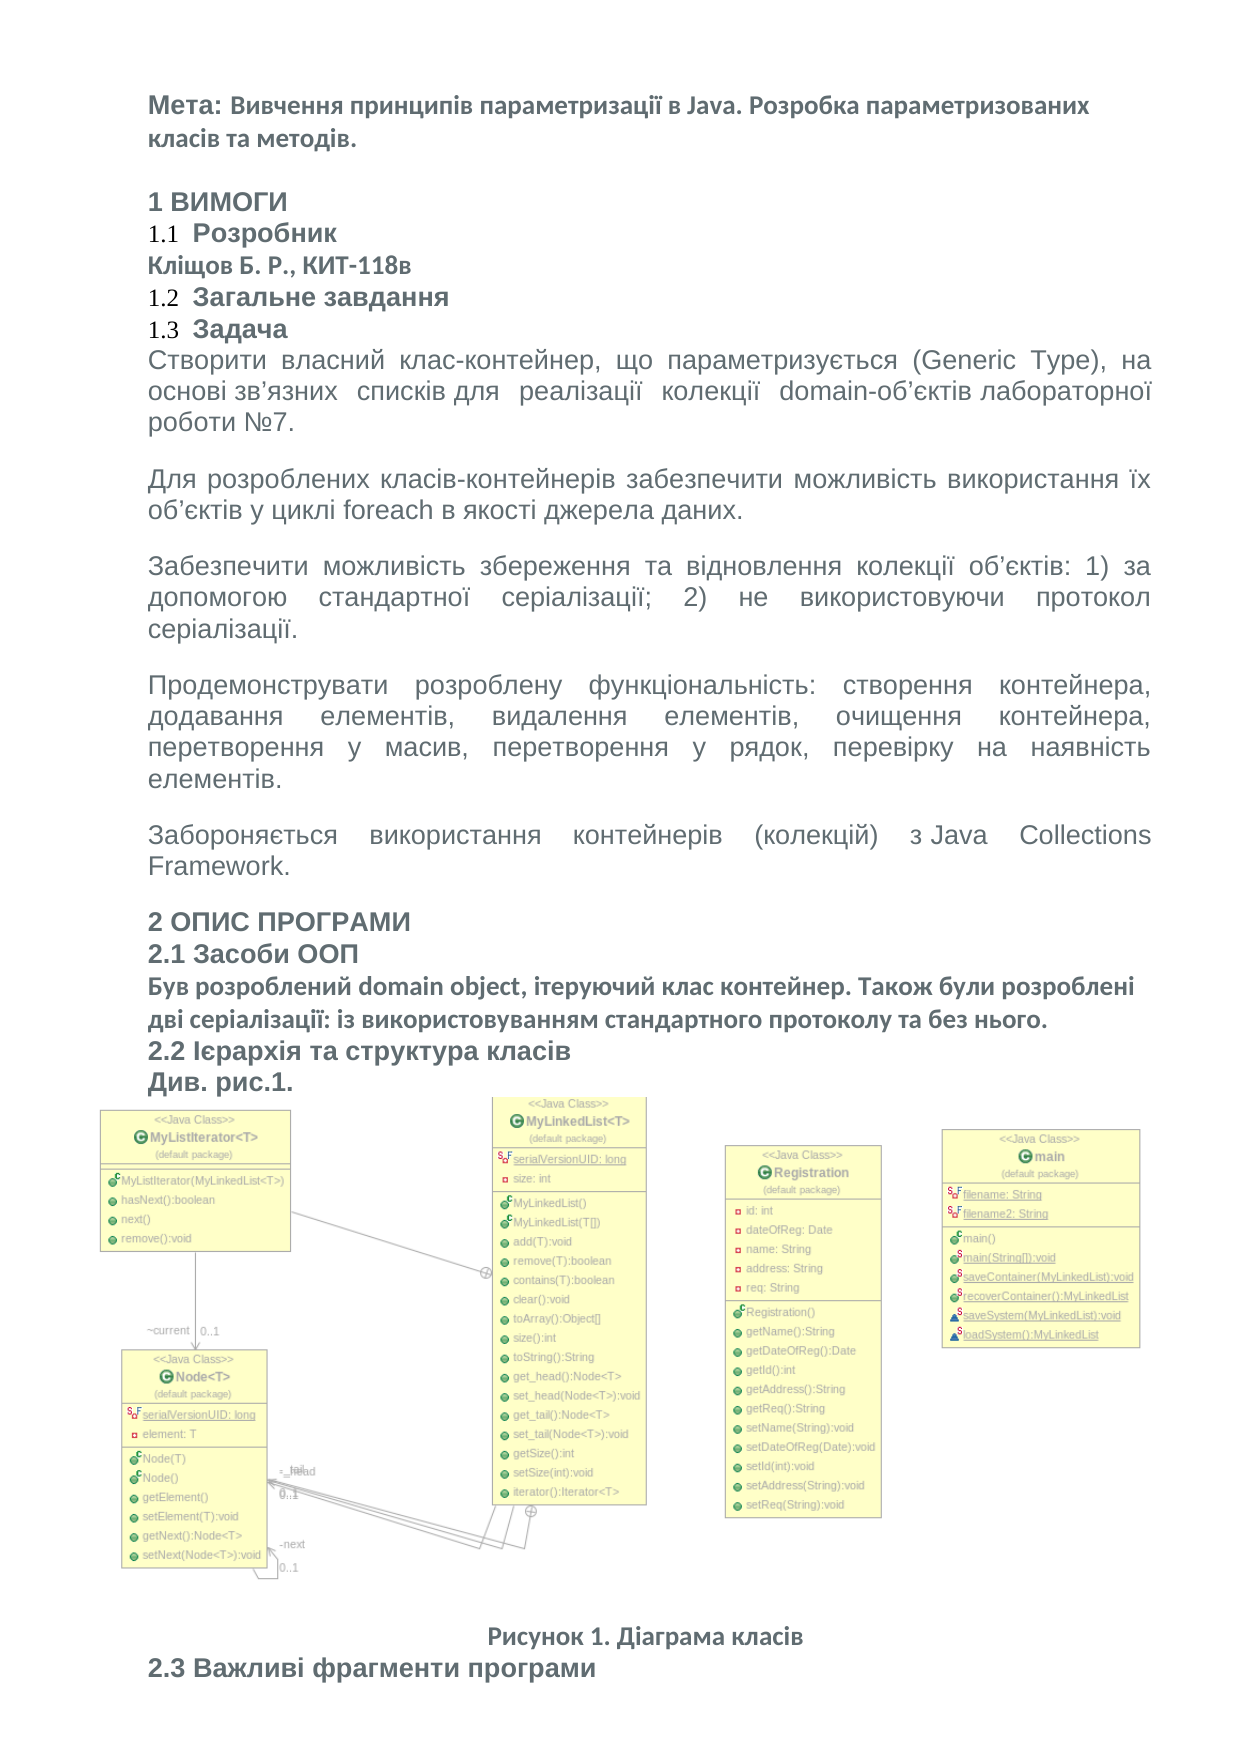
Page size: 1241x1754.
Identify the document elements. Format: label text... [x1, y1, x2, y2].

picture [86, 1097, 1181, 1591]
text 2.3 Важливі фрагменти програми [148, 1652, 1152, 1683]
text 2.1 Засоби ООП [148, 938, 1152, 969]
text 2.2 Ієрархія та структура класів [148, 1035, 1152, 1066]
list Задача [148, 313, 1152, 344]
text Забезпечити можливість збереження та відновлення колекції об’єктів: 1) за допомогою стандартної серіалізації; 2) не використовуючи протокол серіалізації. [148, 550, 1152, 644]
text 2 ОПИС ПРОГРАМИ [148, 906, 1152, 938]
text Забороняється використання контейнерів (колекцій) з Java Collections Framework. [148, 819, 1152, 881]
text Кліщов Б. Р., КИТ-118в [148, 248, 1152, 281]
text Продемонструвати розроблену функціональність: створення контейнера, додавання елементів, видалення елементів, очищення контейнера, перетворення у масив, перетворення у рядок, перевірку на наявність елементів. [148, 669, 1152, 794]
text Рисунок 1. Діаграма класів [148, 1619, 1152, 1652]
text Мета: Вивчення принципів параметризації в Java. Розробка параметризованих класів та методів. [148, 88, 1152, 154]
list Загальне завдання [148, 281, 1152, 313]
text Був розроблений domain object, ітеруючий клас контейнер. Також були розроблені дві серіалізації: із використовуванням стандартного протоколу та без нього. [148, 969, 1152, 1035]
list Розробник [148, 217, 1152, 248]
text Створити власний клас-контейнер, що параметризується (Generic Type), на основі зв’язних списків для реалізації колекції domain-об’єктів лабораторної роботи №7. [148, 344, 1152, 438]
text Для розроблених класів-контейнерів забезпечити можливість використання їх об’єктів у циклі foreach в якості джерела даних. [148, 463, 1152, 525]
text Див. рис.1. [148, 1066, 1152, 1097]
text 1 ВИМОГИ [148, 186, 1152, 217]
